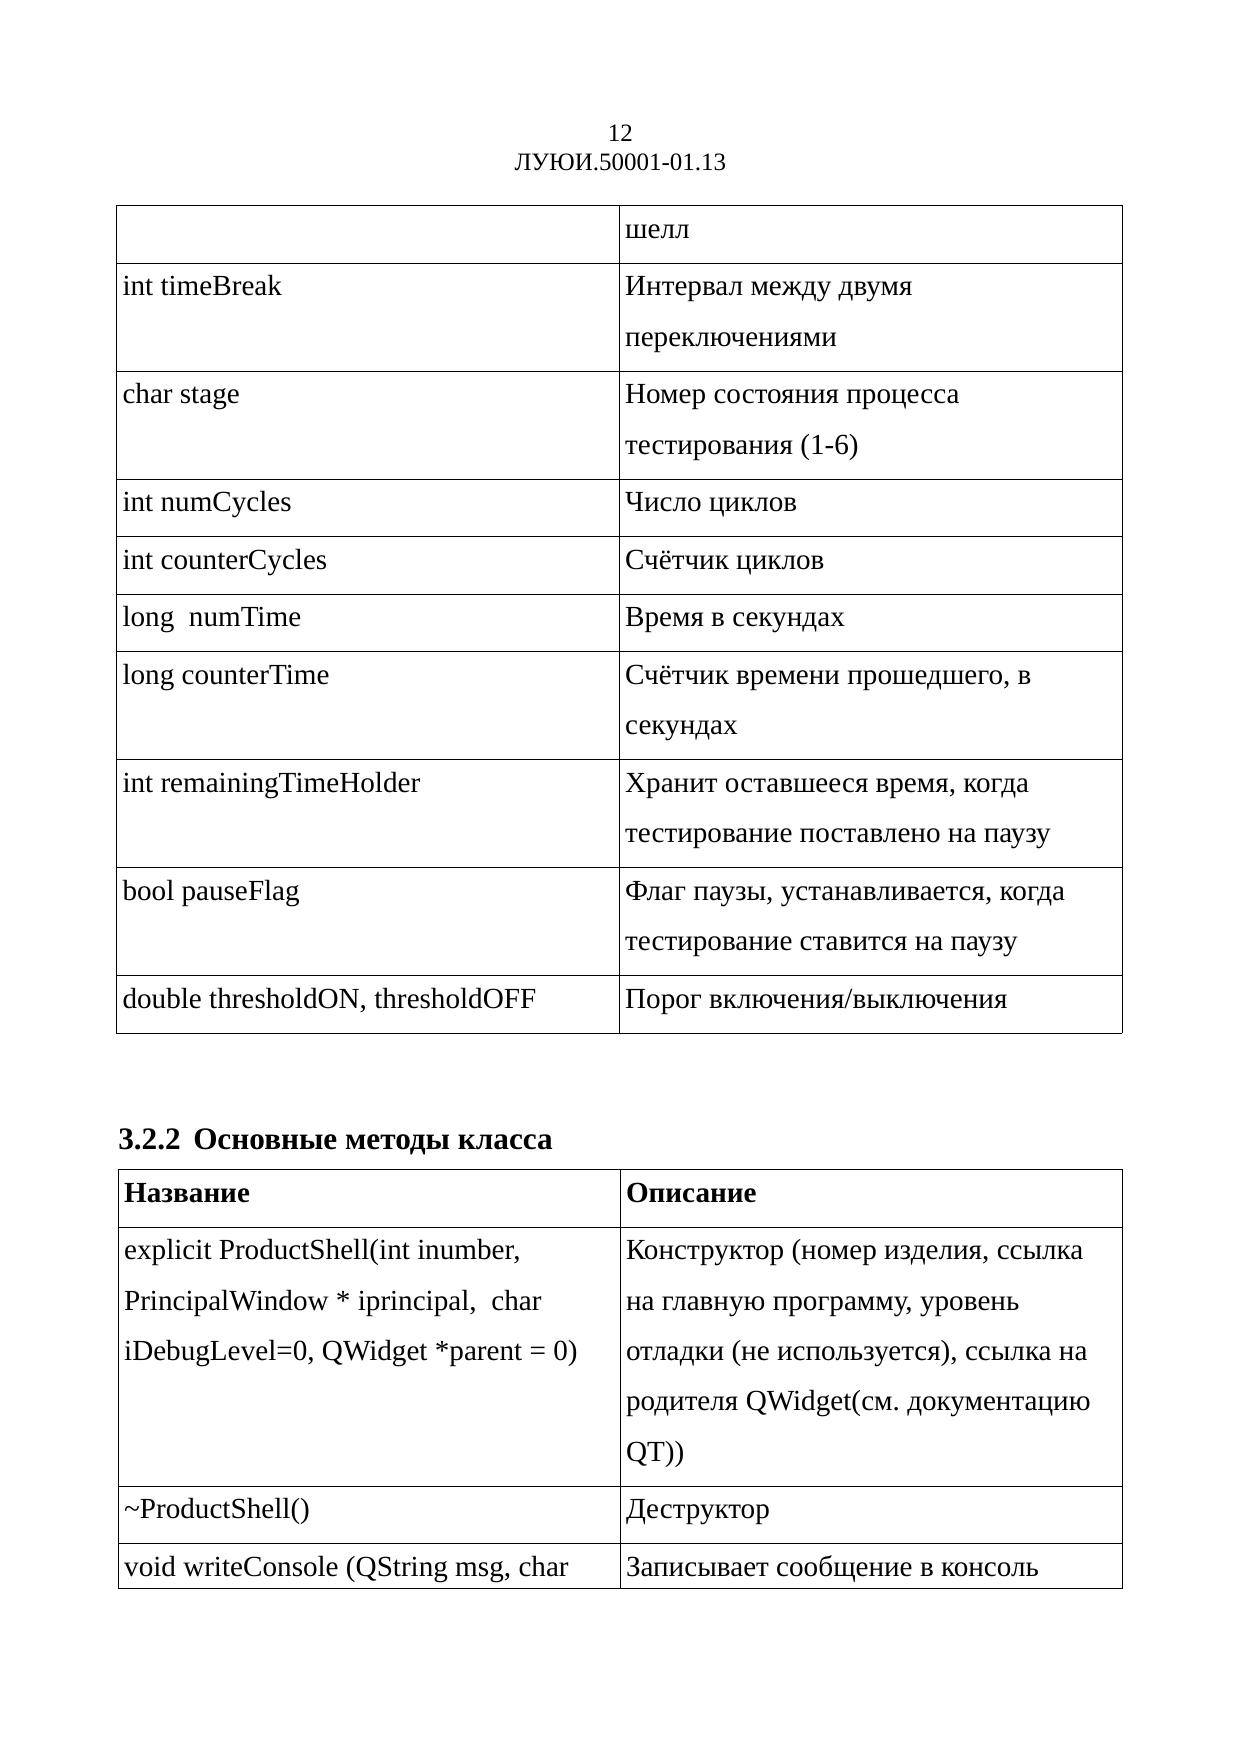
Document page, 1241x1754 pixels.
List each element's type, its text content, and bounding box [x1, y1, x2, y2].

table_cell long counterTime [117, 652, 619, 759]
table_cell int numCycles [117, 480, 619, 536]
table_cell int timeBreak [117, 264, 619, 371]
table_cell Интервал между двумя переключениями [620, 264, 1122, 371]
table_cell ~ProductShell() [119, 1487, 620, 1543]
table_cell double thresholdON, thresholdOFF [117, 976, 619, 1033]
table_cell Время в секундах [620, 595, 1122, 651]
table_cell long numTime [117, 595, 619, 651]
table_cell bool pauseFlag [117, 868, 619, 975]
table_cell Конструктор (номер изделия, ссылка на главную программу, уровень отладки (не используется), ссылка на родителя QWidget(см. документацию QT)) [621, 1228, 1122, 1486]
table_cell [117, 206, 619, 263]
table_cell int counterCycles [117, 537, 619, 594]
table_cell Порог включения/выключения [620, 976, 1122, 1033]
table_cell Деструктор [621, 1487, 1122, 1543]
table_cell Счётчик времени прошедшего, в секундах [620, 652, 1122, 759]
table_cell шелл [620, 206, 1122, 263]
table_header Описание [621, 1170, 1122, 1227]
table_cell int remainingTimeHolder [117, 760, 619, 867]
table_cell Хранит оставшееся время, когда тестирование поставлено на паузу [620, 760, 1122, 867]
table_header Название [119, 1170, 620, 1227]
subtitle Основные методы класса [118, 1121, 1122, 1157]
table_cell void writeConsole (QString msg, char [119, 1544, 620, 1588]
table_cell char stage [117, 372, 619, 478]
table_cell Число циклов [620, 480, 1122, 536]
table_cell Записывает сообщение в консоль [621, 1544, 1122, 1588]
table_cell Счётчик циклов [620, 537, 1122, 594]
table_cell Номер состояния процесса тестирования (1-6) [620, 372, 1122, 478]
table_cell Флаг паузы, устанавливается, когда тестирование ставится на паузу [620, 868, 1122, 975]
table_cell explicit ProductShell(int inumber, PrincipalWindow * iprincipal, char iDebugLevel=0, QWidget *parent = 0) [119, 1228, 620, 1486]
